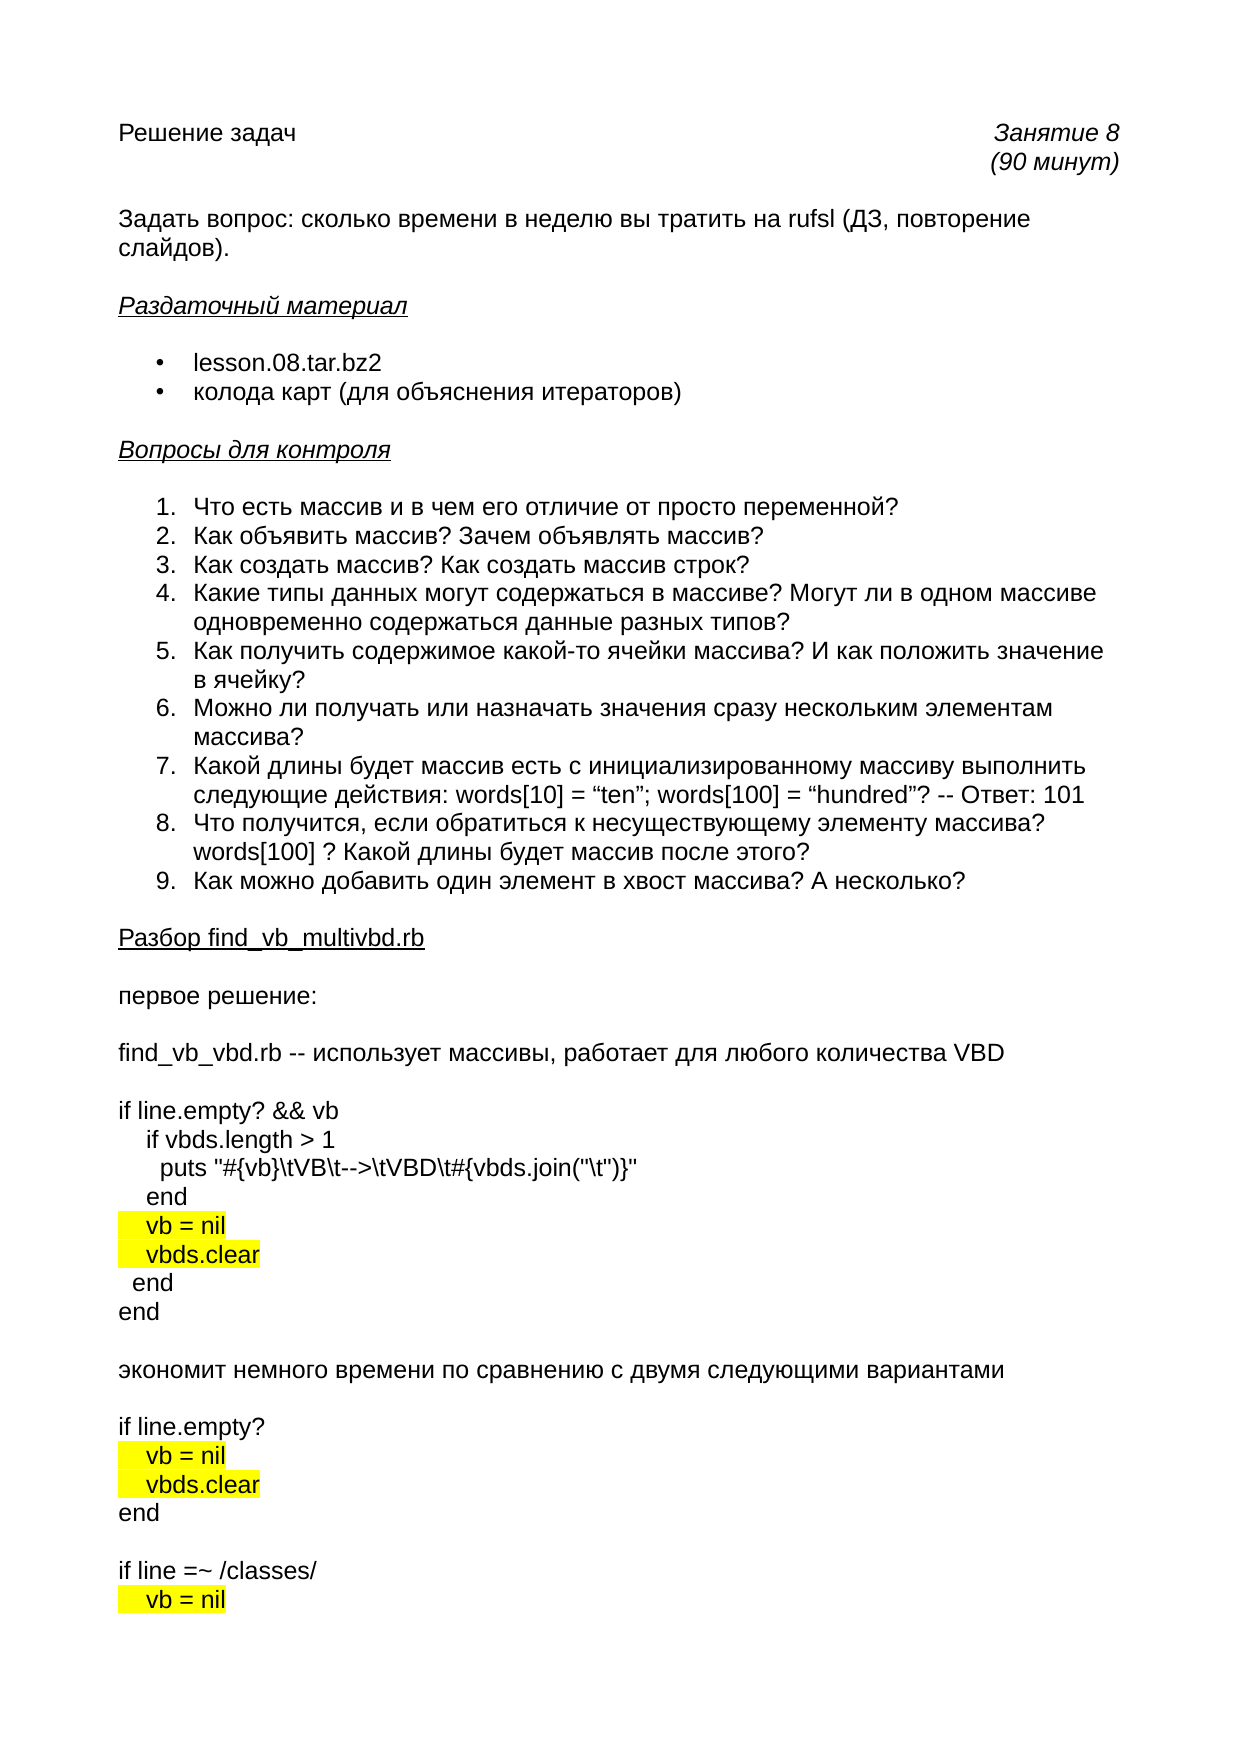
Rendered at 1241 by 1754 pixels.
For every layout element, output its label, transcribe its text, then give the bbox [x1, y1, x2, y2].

list Как можно добавить один элемент в хвост массива? А несколько? [156, 866, 1122, 894]
text end [118, 1182, 1122, 1211]
list Какой длины будет массив есть с инициализированному массиву выполнить следующие действия: words[10] = “ten”; words[100] = “hundred”? -- Ответ: 101 [156, 751, 1122, 808]
list Как объявить массив? Зачем объявлять массив? [156, 521, 1122, 549]
list Как получить содержимое какой-то ячейки массива? И как положить значение в ячейку? [156, 636, 1122, 693]
list Что есть массив и в чем его отличие от просто переменной? [156, 492, 1122, 521]
list Как создать массив? Как создать массив строк? [156, 549, 1122, 578]
text vbds.clear [118, 1239, 1122, 1268]
list колода карт (для объяснения итераторов) [156, 377, 1122, 406]
text puts "#{vb}\tVB\t-->\tVBD\t#{vbds.join("\t")}" [118, 1153, 1122, 1182]
text end [118, 1268, 1122, 1297]
text if vbds.length > 1 [118, 1124, 1122, 1153]
text Разбор find_vb_multivbd.rb [118, 923, 1122, 952]
text vb = nil [118, 1441, 1122, 1469]
list Можно ли получать или назначать значения сразу нескольким элементам массива? [156, 693, 1122, 751]
text vb = nil [118, 1584, 1122, 1613]
list lesson.08.tar.bz2 [156, 348, 1122, 377]
table_header Решение задач [118, 118, 620, 176]
text vbds.clear [118, 1469, 1122, 1498]
table_header Занятие 8 (90 минут) [620, 118, 1122, 176]
text end [118, 1297, 1122, 1326]
text Задать вопрос: сколько времени в неделю вы тратить на rufsl (ДЗ, повторение слайдов). [118, 204, 1122, 262]
text первое решение: [118, 981, 1122, 1009]
text Вопросы для контроля [118, 434, 1122, 463]
text Раздаточный материал [118, 291, 1122, 319]
text end [118, 1498, 1122, 1527]
list Что получится, если обратиться к несуществующему элементу массива? words[100] ? Какой длины будет массив после этого? [156, 808, 1122, 866]
text if line.empty? && vb [118, 1096, 1122, 1124]
text if line.empty? [118, 1412, 1122, 1441]
list Какие типы данных могут содержаться в массиве? Могут ли в одном массиве одновременно содержаться данные разных типов? [156, 578, 1122, 636]
text экономит немного времени по сравнению с двумя следующими вариантами [118, 1354, 1122, 1383]
text vb = nil [118, 1211, 1122, 1239]
text if line =~ /classes/ [118, 1556, 1122, 1584]
text find_vb_vbd.rb -- использует массивы, работает для любого количества VBD [118, 1038, 1122, 1067]
